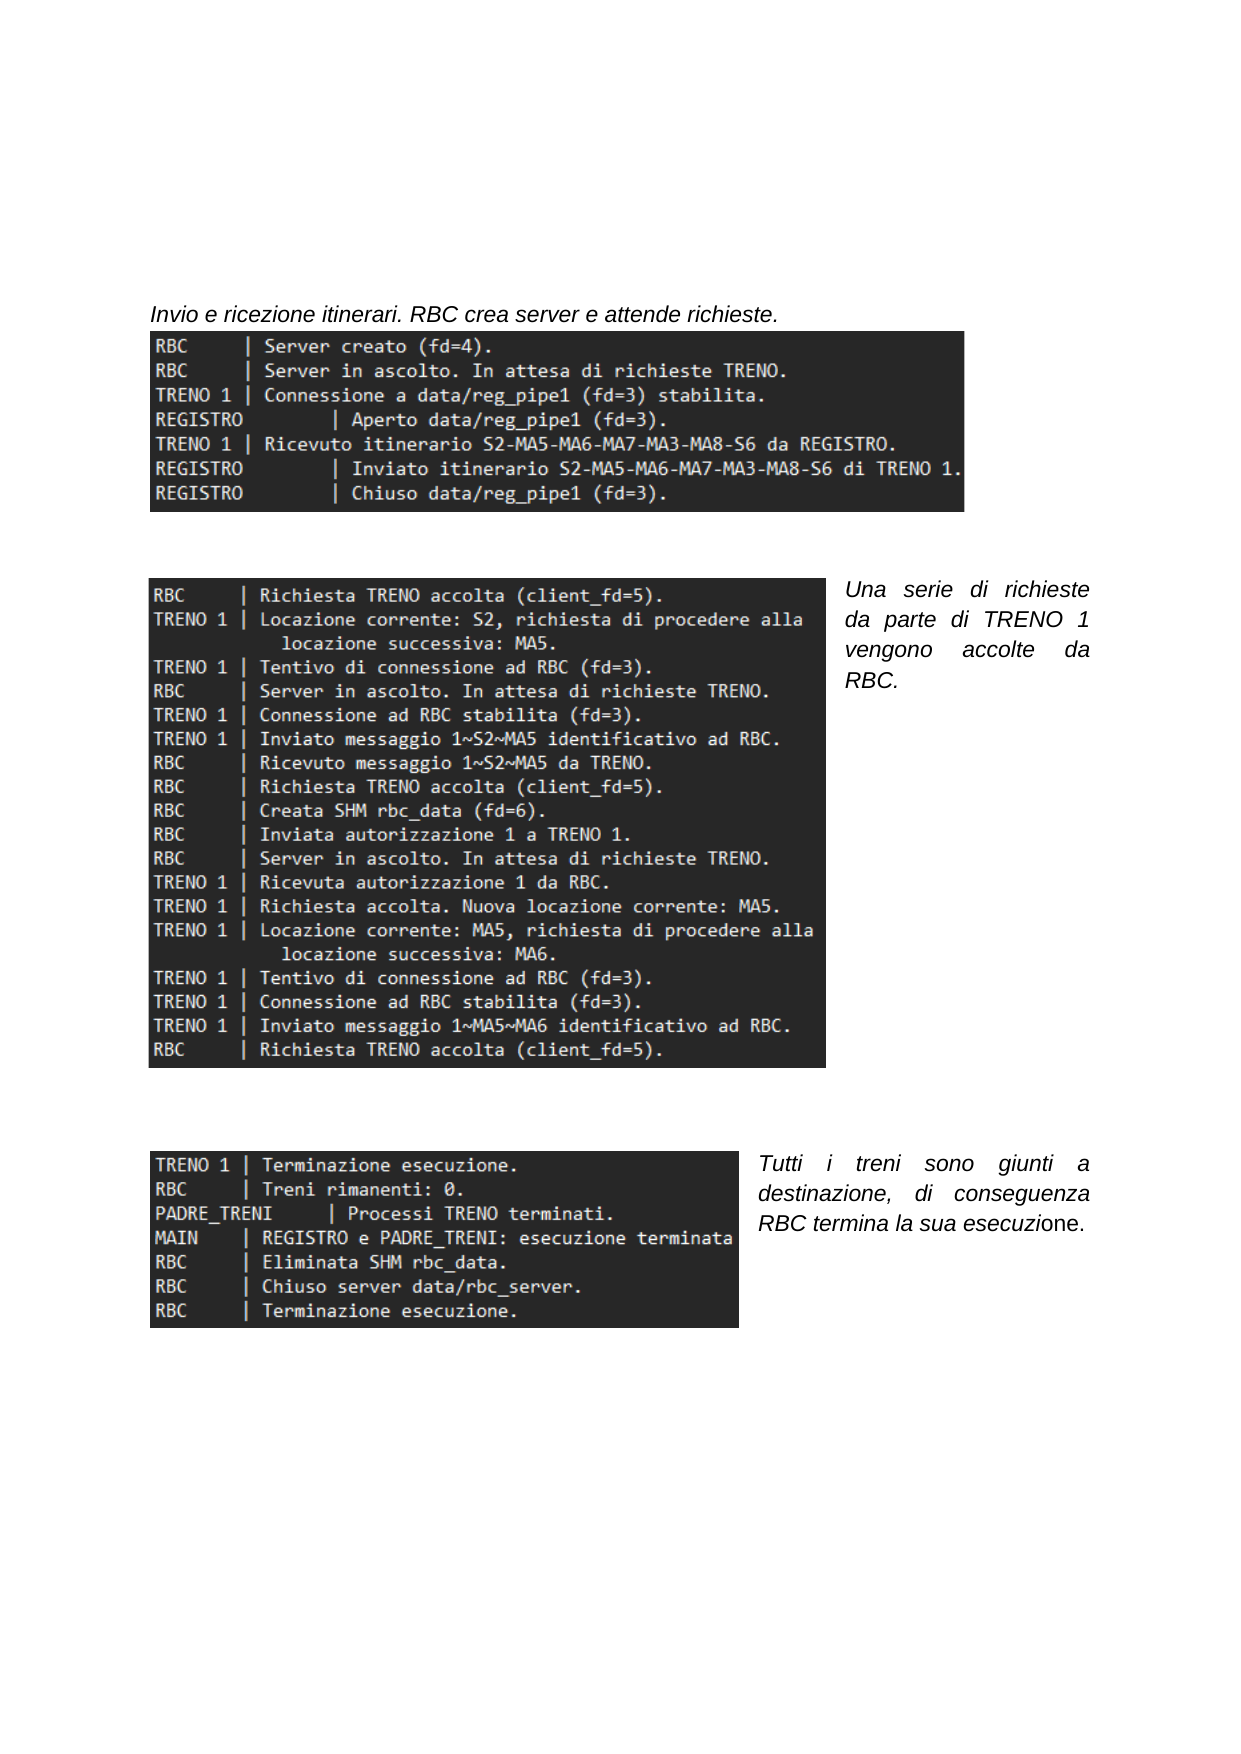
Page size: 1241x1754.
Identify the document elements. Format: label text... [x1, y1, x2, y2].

picture [150, 1151, 739, 1328]
text Invio e ricezione itinerari. RBC crea server e attende richieste. [150, 301, 1090, 327]
picture [148, 578, 826, 1068]
text Tutti i treni sono giunti a destinazione, di conseguenza RBC termina la sua esecuzione. [150, 1150, 1090, 1237]
picture [150, 331, 965, 512]
text Una serie di richieste da parte di TRENO 1 vengono accolte da RBC. [150, 576, 1090, 693]
